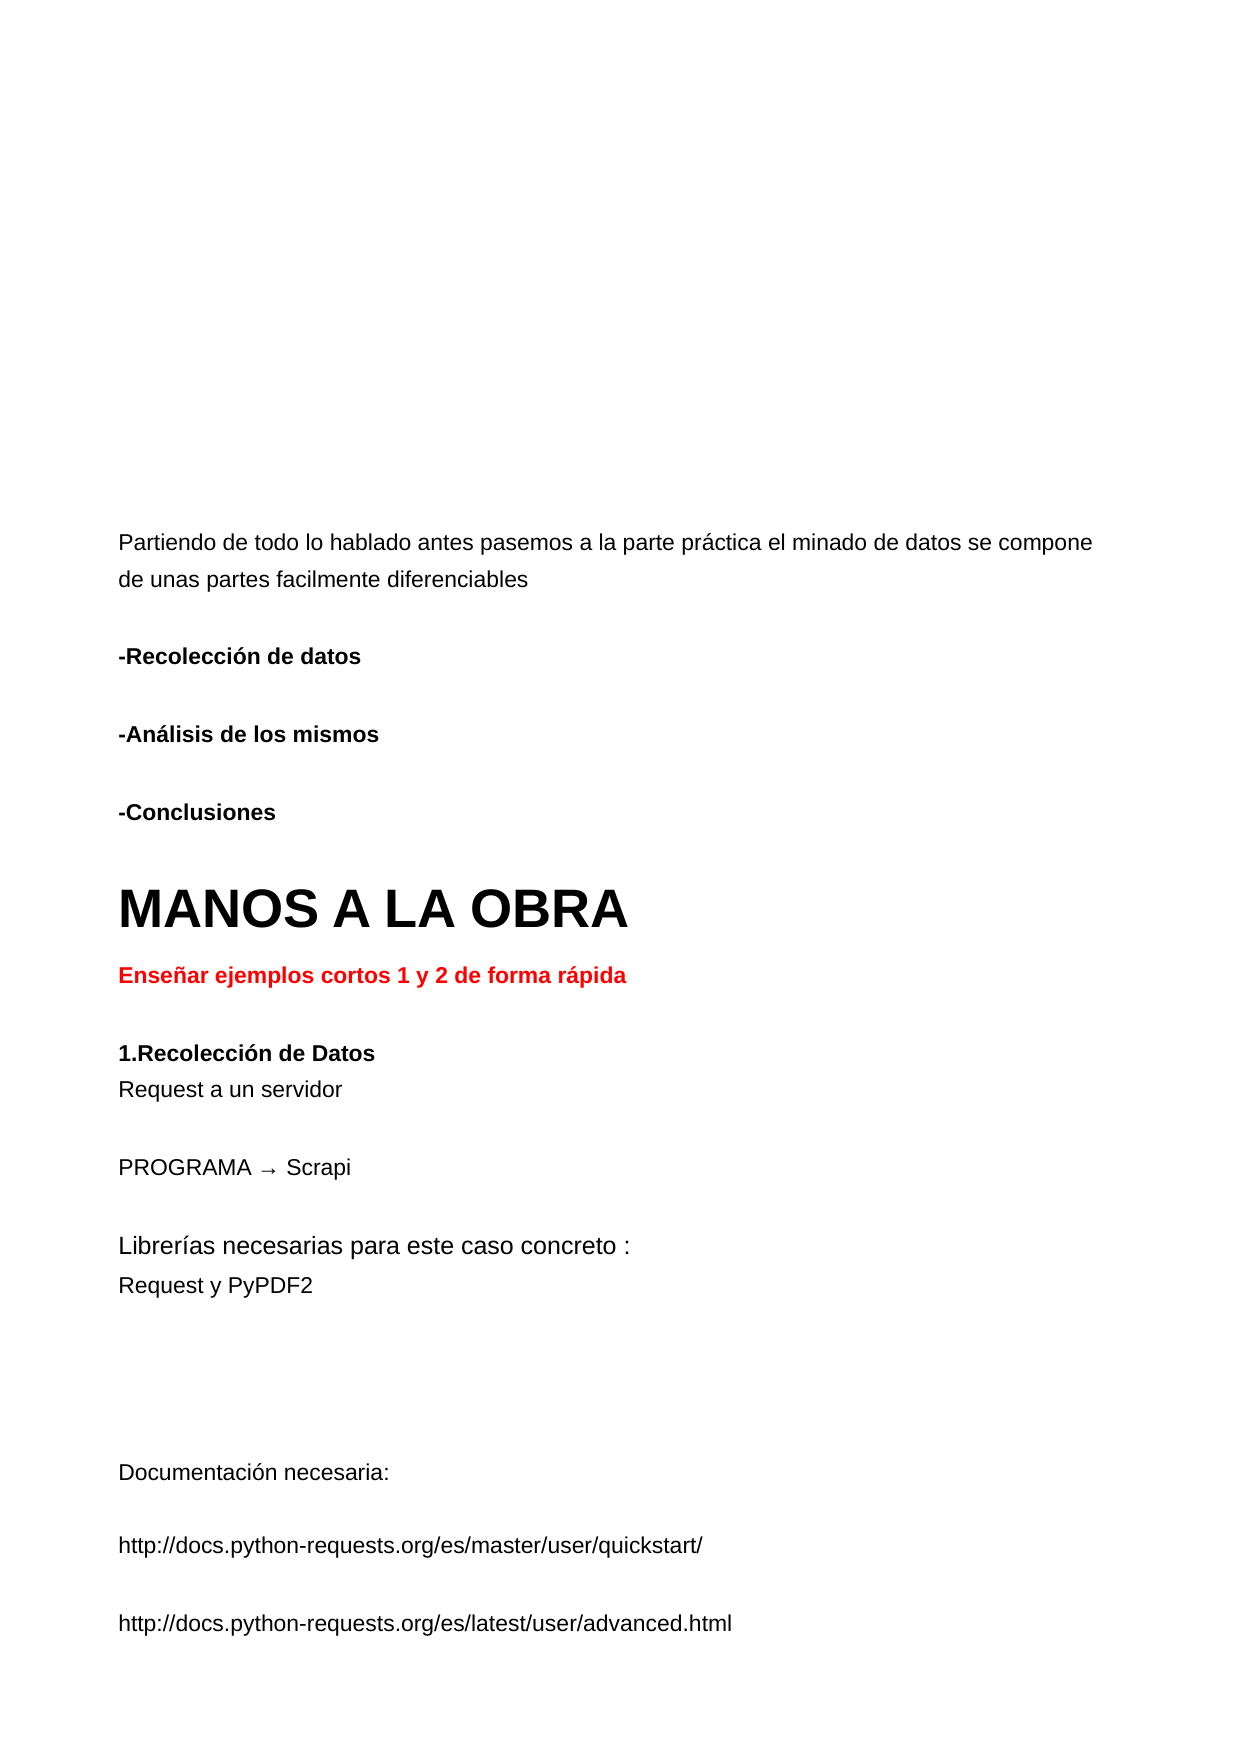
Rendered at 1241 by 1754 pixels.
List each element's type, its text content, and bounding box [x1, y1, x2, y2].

text 1.Recolección de Datos [118, 1040, 1122, 1066]
text Documentación necesaria: [118, 1459, 1122, 1486]
text Partiendo de todo lo hablado antes pasemos a la parte práctica el minado de datos se compone de unas partes facilmente diferenciables [118, 529, 1122, 592]
text Librerías necesarias para este caso concreto : [118, 1231, 1122, 1260]
text -Conclusiones [118, 798, 1122, 825]
text http://docs.python-requests.org/es/latest/user/advanced.html [118, 1609, 1122, 1636]
text Enseñar ejemplos cortos 1 y 2 de forma rápida [118, 962, 1122, 988]
text Request a un servidor [118, 1076, 1122, 1102]
text http://docs.python-requests.org/es/master/user/quickstart/ [118, 1532, 1122, 1558]
text -Análisis de los mismos [118, 721, 1122, 747]
text PROGRAMA → Scrapi [118, 1154, 1122, 1180]
text Request y PyPDF2 [118, 1272, 1122, 1299]
text MANOS A LA OBRA [118, 876, 1122, 938]
text -Recolección de datos [118, 643, 1122, 670]
